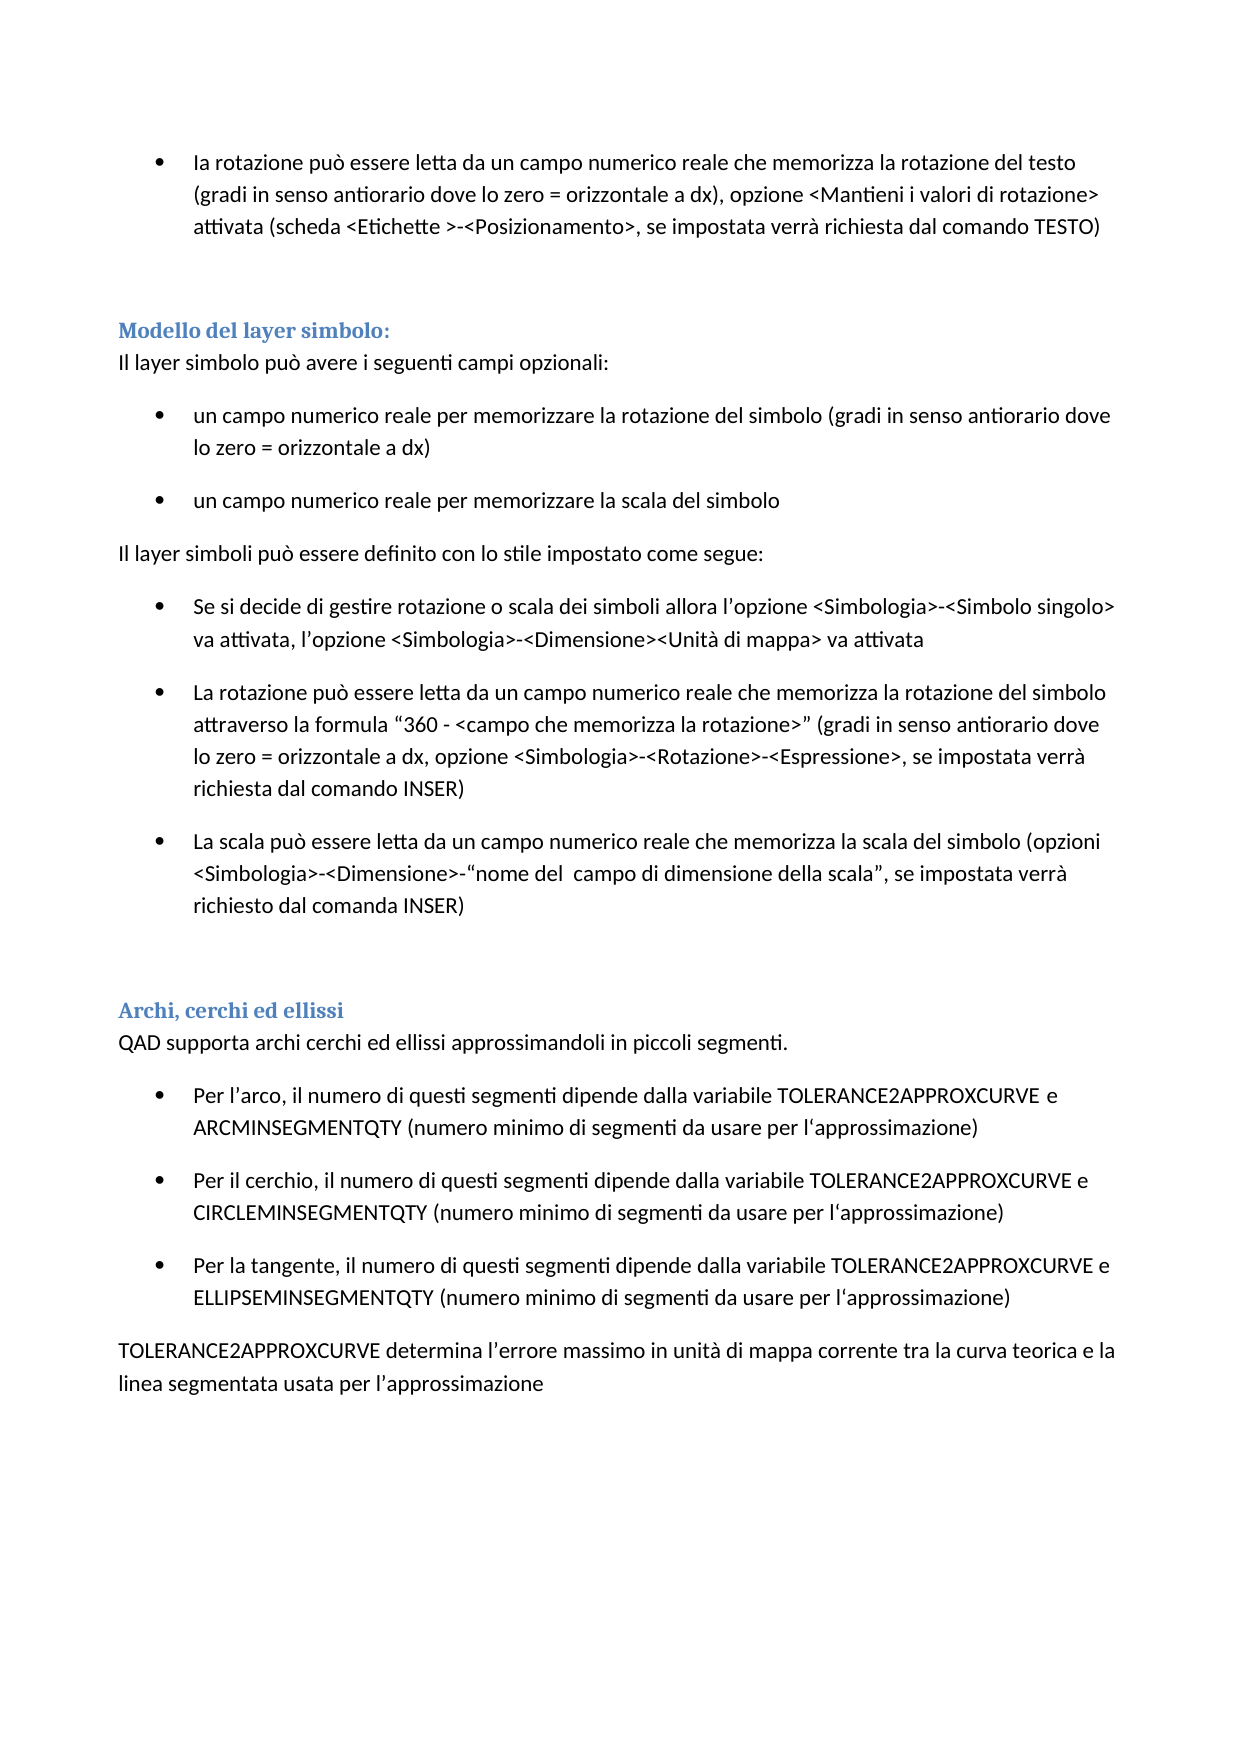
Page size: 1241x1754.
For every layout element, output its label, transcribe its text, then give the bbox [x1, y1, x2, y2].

subtitle Modello del layer simbolo: [118, 318, 1122, 344]
list Per la tangente, il numero di questi segmenti dipende dalla variabile TOLERANCE2APPROXCURVE e ELLIPSEMINSEGMENTQTY (numero minimo di segmenti da usare per l‘approssimazione) [156, 1251, 1122, 1312]
list un campo numerico reale per memorizzare la rotazione del simbolo (gradi in senso antiorario dove lo zero = orizzontale a dx) [156, 401, 1122, 461]
subtitle Archi, cerchi ed ellissi [118, 998, 1122, 1024]
list Ia rotazione può essere letta da un campo numerico reale che memorizza la rotazione del testo (gradi in senso antiorario dove lo zero = orizzontale a dx), opzione <Mantieni i valori di rotazione> attivata (scheda <Etichette >-<Posizionamento>, se impostata verrà richiesta dal comando TESTO) [156, 148, 1122, 240]
list Per l’arco, il numero di questi segmenti dipende dalla variabile TOLERANCE2APPROXCURVE e ARCMINSEGMENTQTY (numero minimo di segmenti da usare per l‘approssimazione) [156, 1081, 1122, 1141]
text Il layer simbolo può avere i seguenti campi opzionali: [118, 348, 1122, 376]
list Per il cerchio, il numero di questi segmenti dipende dalla variabile TOLERANCE2APPROXCURVE e CIRCLEMINSEGMENTQTY (numero minimo di segmenti da usare per l‘approssimazione) [156, 1166, 1122, 1226]
list La scala può essere letta da un campo numerico reale che memorizza la scala del simbolo (opzioni <Simbologia>-<Dimensione>-“nome del campo di dimensione della scala”, se impostata verrà richiesto dal comanda INSER) [156, 827, 1122, 920]
list un campo numerico reale per memorizzare la scala del simbolo [156, 486, 1122, 514]
list La rotazione può essere letta da un campo numerico reale che memorizza la rotazione del simbolo attraverso la formula “360 - <campo che memorizza la rotazione>” (gradi in senso antiorario dove lo zero = orizzontale a dx, opzione <Simbologia>-<Rotazione>-<Espressione>, se impostata verrà richiesta dal comando INSER) [156, 678, 1122, 802]
text TOLERANCE2APPROXCURVE determina l’errore massimo in unità di mappa corrente tra la curva teorica e la linea segmentata usata per l’approssimazione [118, 1337, 1122, 1397]
text Il layer simboli può essere definito con lo stile impostato come segue: [118, 539, 1122, 567]
list Se si decide di gestire rotazione o scala dei simboli allora l’opzione <Simbologia>-<Simbolo singolo> va attivata, l’opzione <Simbologia>-<Dimensione><Unità di mappa> va attivata [156, 592, 1122, 653]
text QAD supporta archi cerchi ed ellissi approssimandoli in piccoli segmenti. [118, 1028, 1122, 1056]
